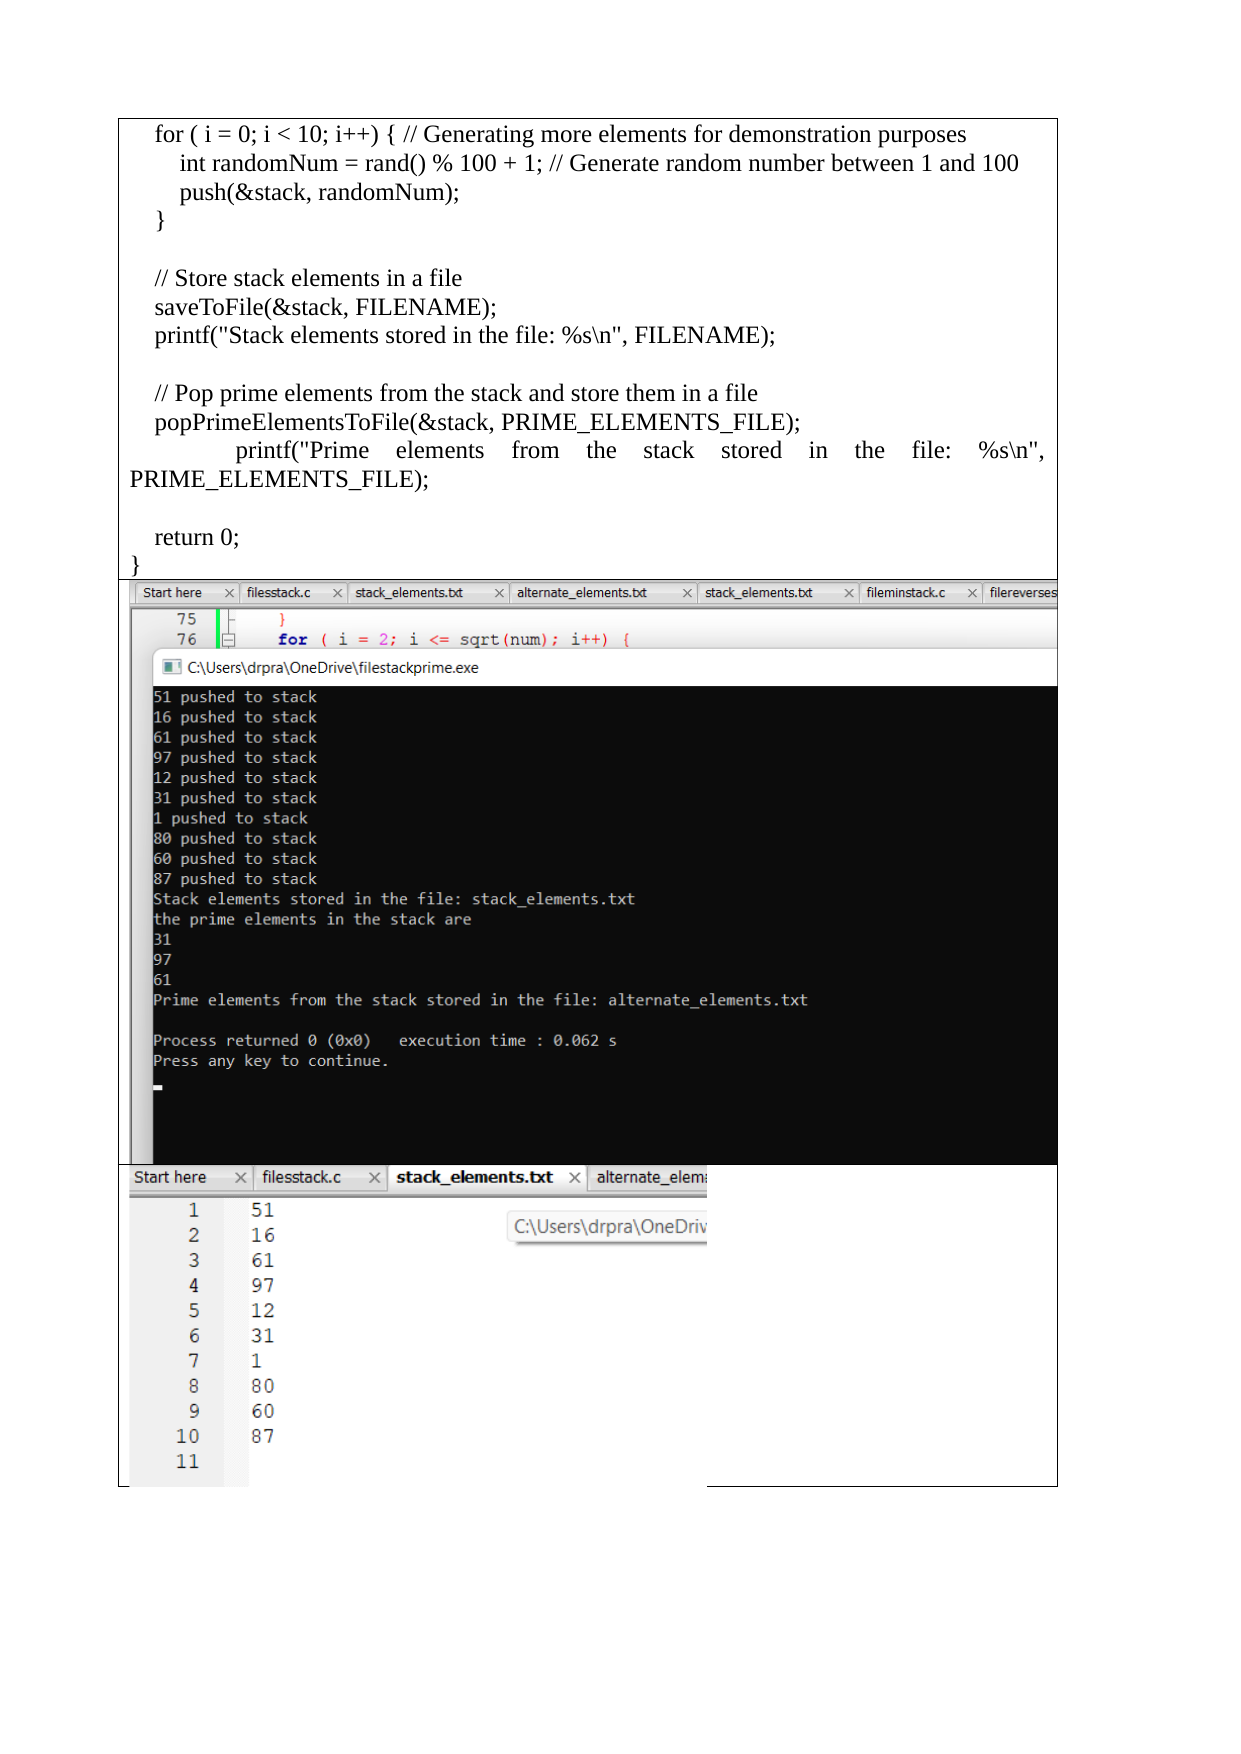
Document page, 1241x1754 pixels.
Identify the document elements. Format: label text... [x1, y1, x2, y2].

table_cell [707, 1165, 1057, 1486]
table_cell [119, 580, 129, 1164]
picture [129, 580, 1058, 1164]
table_cell [119, 1165, 129, 1486]
picture [129, 1165, 707, 1487]
table_cell for ( i = 0; i < 10; i++) { // Generating more elements for demonstration purposes int randomNum = rand() % 100 + 1; // Generate random number between 1 and 100 push(&stack, randomNum); } // Store stack elements in a file saveToFile(&stack, FILENAME); printf("Stack elements stored in the file: %s\n", FILENAME); // Pop prime elements from the stack and store them in a file popPrimeElementsToFile(&stack, PRIME_ELEMENTS_FILE); printf("Prime elements from the stack stored in the file: %s\n", PRIME_ELEMENTS_FILE); return 0; } [119, 119, 1057, 579]
